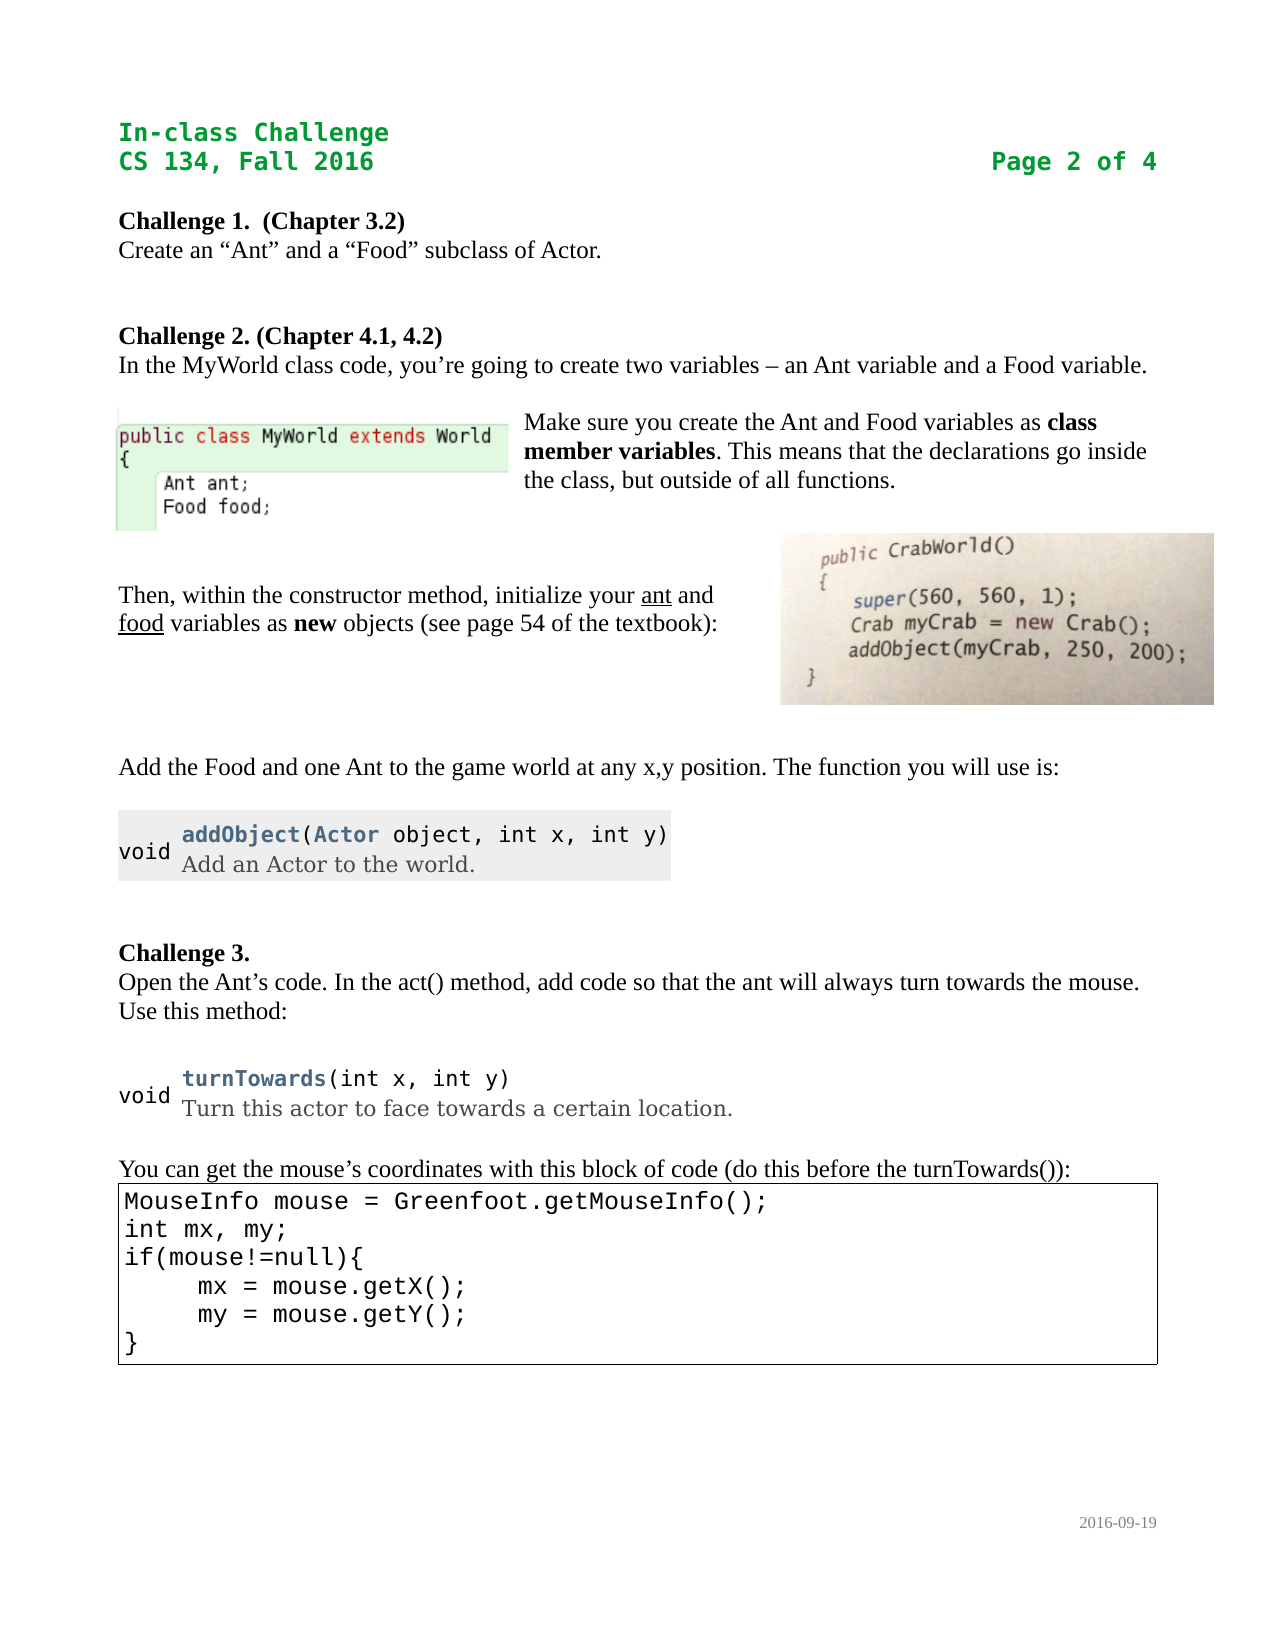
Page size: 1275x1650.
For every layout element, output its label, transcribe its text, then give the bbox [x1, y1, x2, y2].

text Create an “Ant” and a “Food” subclass of Actor. [118, 235, 1157, 263]
text Challenge 3. [118, 938, 1157, 967]
text In the MyWorld class code, you’re going to create two variables – an Ant variable and a Food variable. [118, 350, 1157, 378]
text Make sure you create the Ant and Food variables as class member variables. This means that the declarations go inside the class, but outside of all functions. [509, 407, 1157, 493]
text Challenge 2. (Chapter 4.1, 4.2) [118, 321, 1157, 350]
text You can get the mouse’s coordinates with this block of code (do this before the turnTowards()): [118, 1154, 1157, 1182]
table_header addObject(Actor object, int x, int y) Add an Actor to the world. [182, 810, 671, 881]
text Then, within the constructor method, initialize your ant and food variables as new objects (see page 54 of the textbook): [118, 580, 780, 637]
text Challenge 1. (Chapter 3.2) [118, 206, 1157, 235]
text Add the Food and one Ant to the game world at any x,y position. The function you will use is: [118, 752, 1157, 781]
table_header void [118, 810, 182, 881]
text Open the Ant’s code. In the act() method, add code so that the ant will always turn towards the mouse. [118, 967, 1157, 996]
table_header MouseInfo mouse = Greenfoot.getMouseInfo(); int mx, my; if(mouse!=null){ mx = mouse.getX(); my = mouse.getY(); } [119, 1184, 1157, 1364]
table_header turnTowards(int x, int y) Turn this actor to face towards a certain location. [182, 1054, 753, 1125]
text Use this method: [118, 996, 1157, 1025]
picture [780, 533, 1214, 705]
table_header void [118, 1054, 182, 1125]
picture [110, 407, 509, 531]
